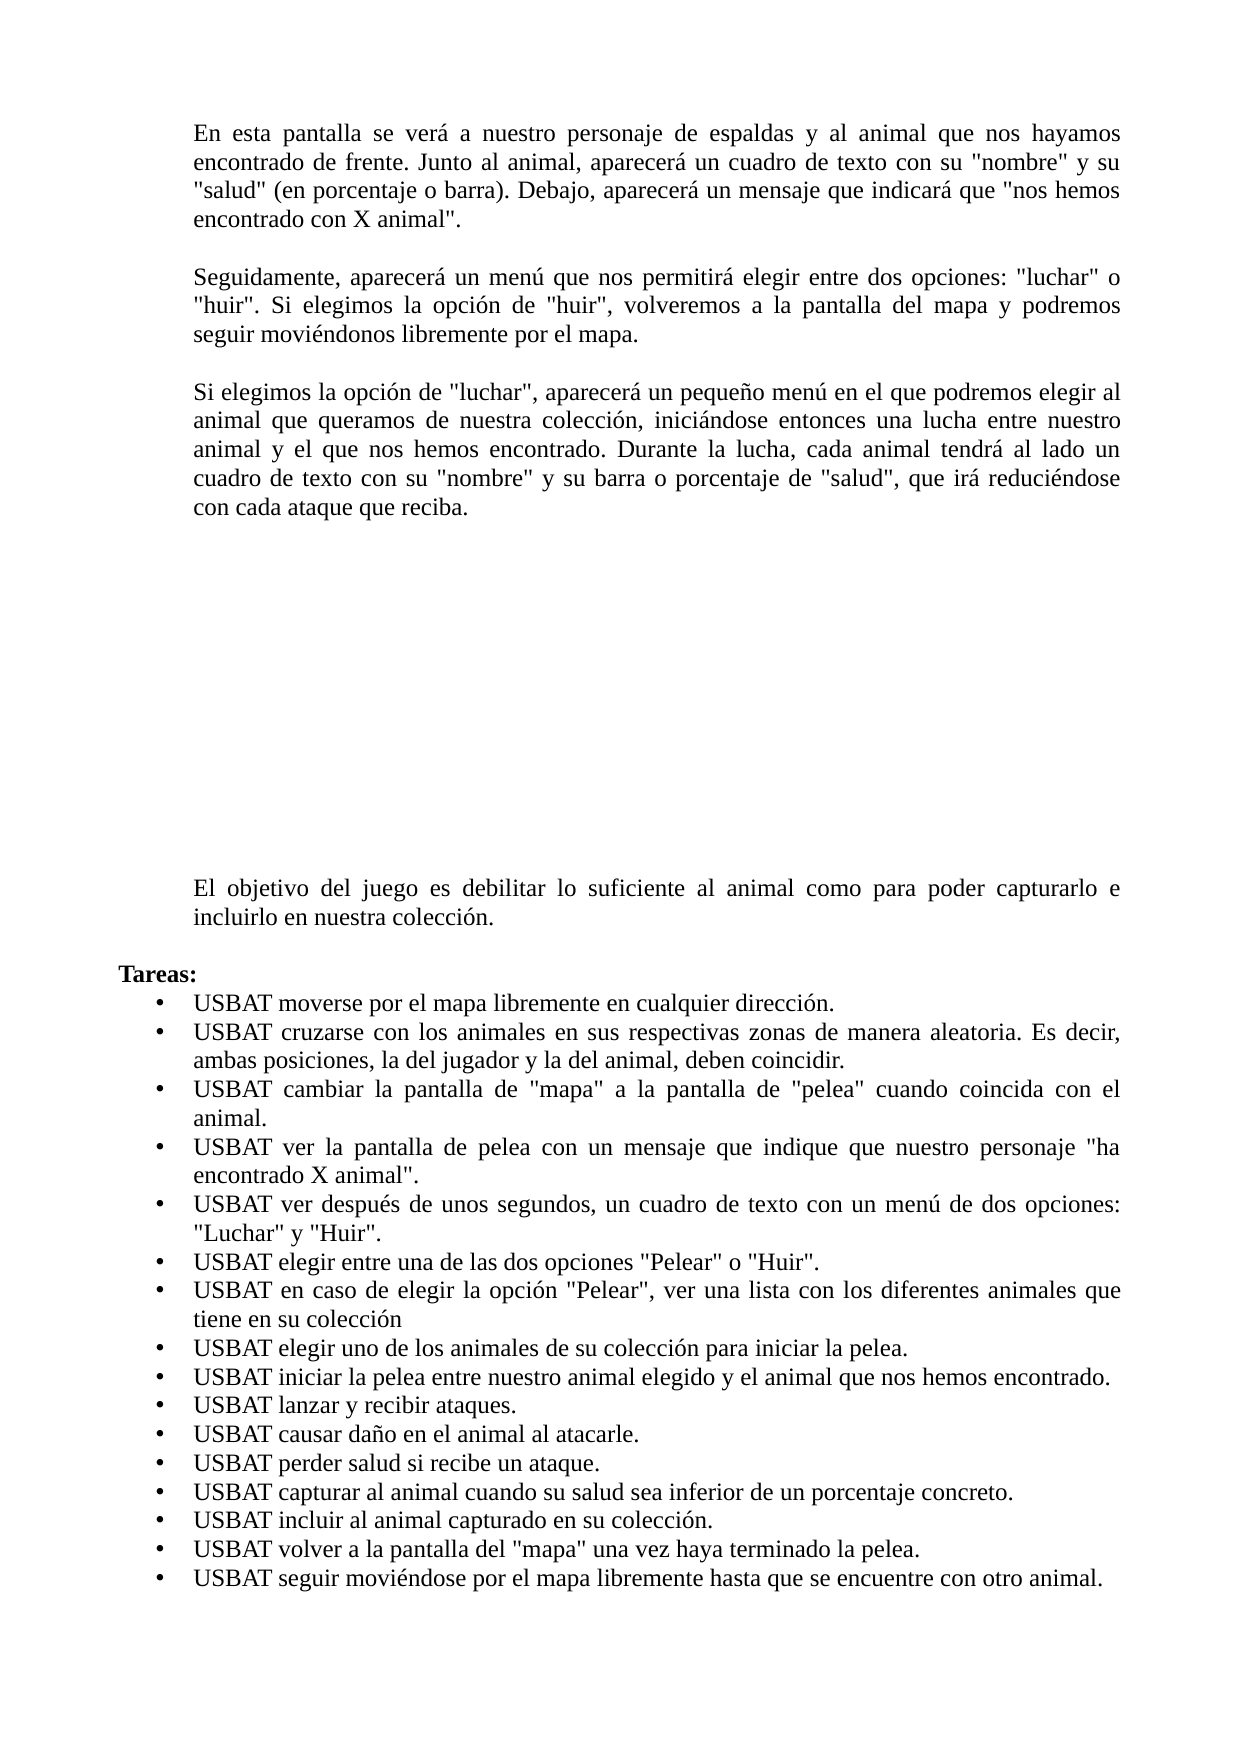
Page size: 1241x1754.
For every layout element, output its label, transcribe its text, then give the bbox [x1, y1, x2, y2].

list USBAT ver la pantalla de pelea con un mensaje que indique que nuestro personaje "ha encontrado X animal". [156, 1132, 1122, 1189]
list En esta pantalla se verá a nuestro personaje de espaldas y al animal que nos hayamos encontrado de frente. Junto al animal, aparecerá un cuadro de texto con su "nombre" y su "salud" (en porcentaje o barra). Debajo, aparecerá un mensaje que indicará que "nos hemos encontrado con X animal". [156, 118, 1122, 233]
list USBAT cambiar la pantalla de "mapa" a la pantalla de "pelea" cuando coincida con el animal. [156, 1074, 1122, 1132]
list USBAT elegir entre una de las dos opciones "Pelear" o "Huir". [156, 1247, 1122, 1276]
list USBAT cruzarse con los animales en sus respectivas zonas de manera aleatoria. Es decir, ambas posiciones, la del jugador y la del animal, deben coincidir. [156, 1017, 1122, 1074]
list USBAT volver a la pantalla del "mapa" una vez haya terminado la pelea. [156, 1534, 1122, 1563]
list USBAT lanzar y recibir ataques. [156, 1391, 1122, 1419]
text Tareas: [118, 959, 1122, 988]
list Seguidamente, aparecerá un menú que nos permitirá elegir entre dos opciones: "luchar" o "huir". Si elegimos la opción de "huir", volveremos a la pantalla del mapa y podremos seguir moviéndonos libremente por el mapa. [156, 262, 1122, 348]
list Si elegimos la opción de "luchar", aparecerá un pequeño menú en el que podremos elegir al animal que queramos de nuestra colección, iniciándose entonces una lucha entre nuestro animal y el que nos hemos encontrado. Durante la lucha, cada animal tendrá al lado un cuadro de texto con su "nombre" y su barra o porcentaje de "salud", que irá reduciéndose con cada ataque que reciba. [156, 377, 1122, 521]
list USBAT perder salud si recibe un ataque. [156, 1448, 1122, 1477]
list USBAT ver después de unos segundos, un cuadro de texto con un menú de dos opciones: "Luchar" y "Huir". [156, 1189, 1122, 1247]
list USBAT capturar al animal cuando su salud sea inferior de un porcentaje concreto. [156, 1477, 1122, 1506]
list USBAT elegir uno de los animales de su colección para iniciar la pelea. [156, 1333, 1122, 1362]
list USBAT en caso de elegir la opción "Pelear", ver una lista con los diferentes animales que tiene en su colección [156, 1276, 1122, 1333]
list USBAT causar daño en el animal al atacarle. [156, 1419, 1122, 1448]
list USBAT seguir moviéndose por el mapa libremente hasta que se encuentre con otro animal. [156, 1563, 1122, 1592]
list USBAT incluir al animal capturado en su colección. [156, 1506, 1122, 1534]
list El objetivo del juego es debilitar lo suficiente al animal como para poder capturarlo e incluirlo en nuestra colección. [156, 873, 1122, 931]
list USBAT moverse por el mapa libremente en cualquier dirección. [156, 988, 1122, 1017]
list USBAT iniciar la pelea entre nuestro animal elegido y el animal que nos hemos encontrado. [156, 1362, 1122, 1391]
